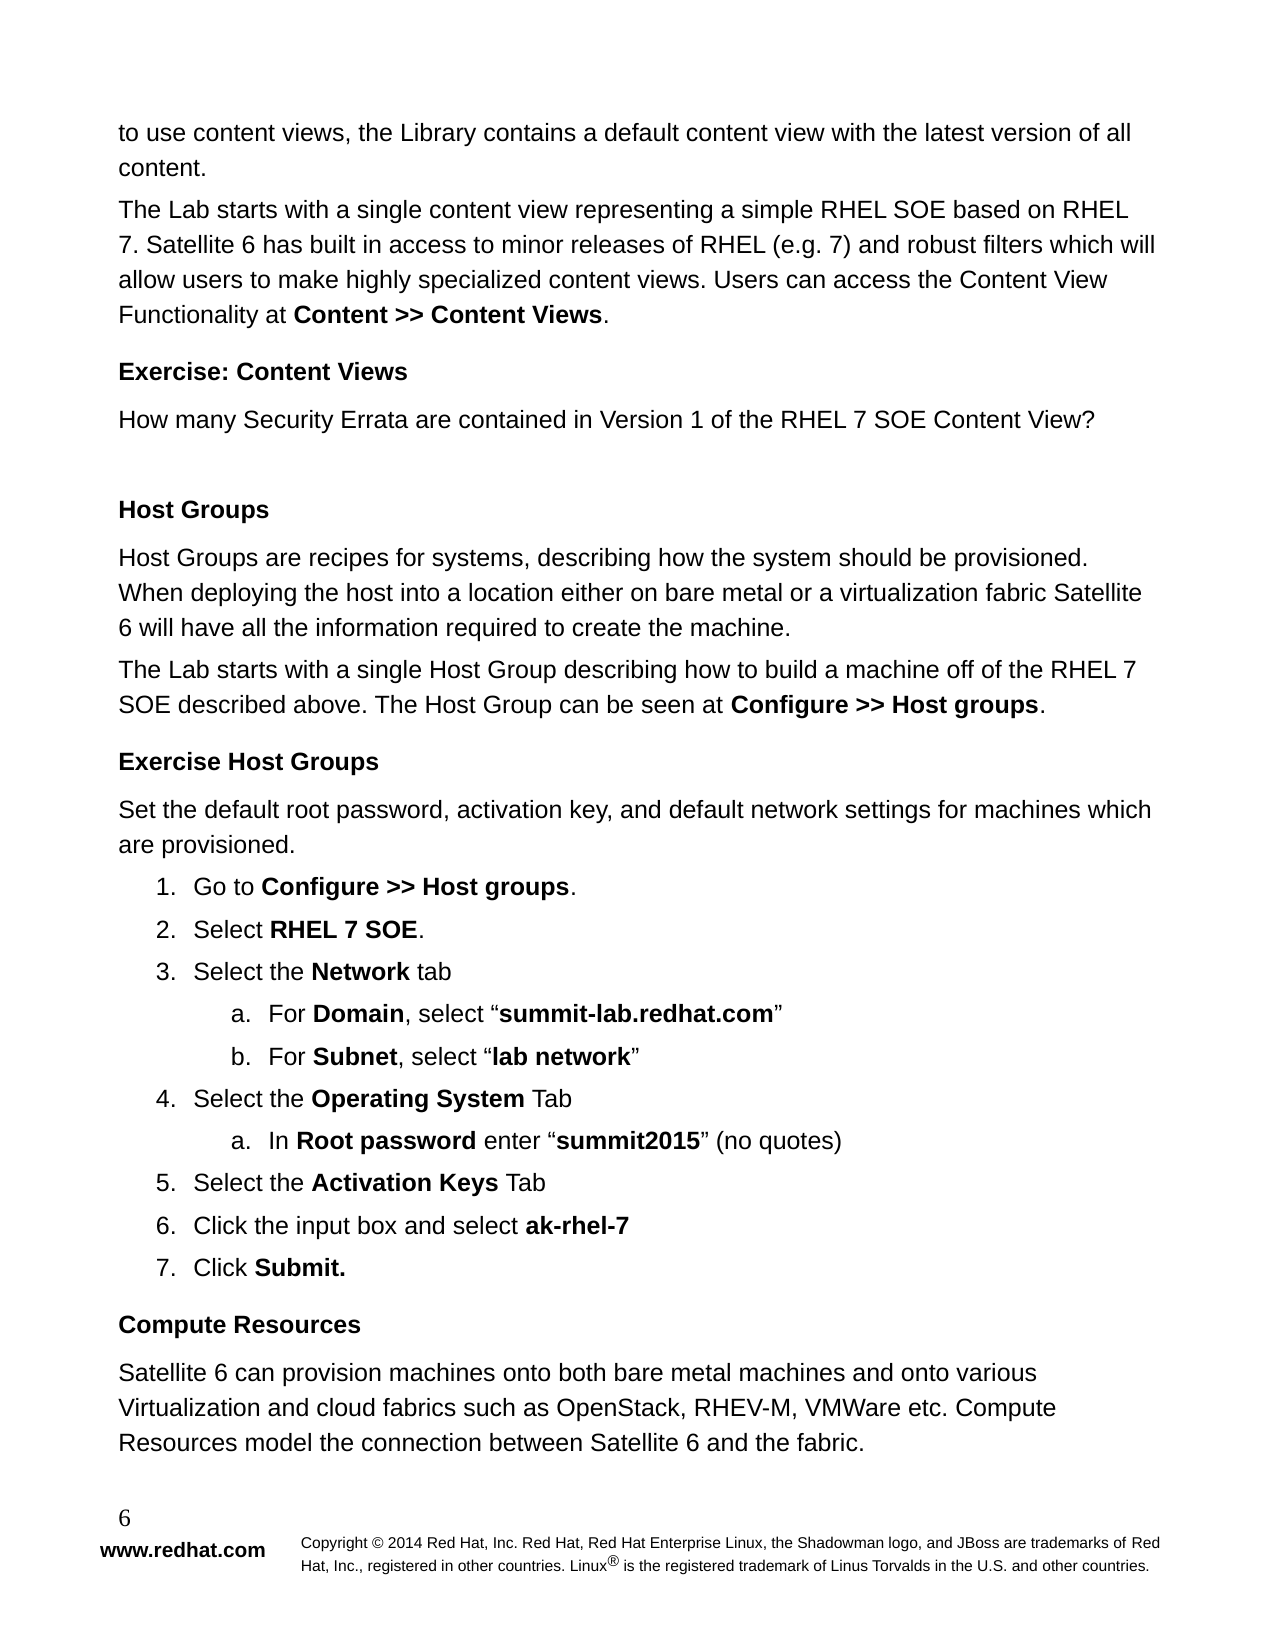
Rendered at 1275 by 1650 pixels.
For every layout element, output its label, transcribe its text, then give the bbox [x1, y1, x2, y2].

text Copyright © 2014 Red Hat, Inc. Red Hat, Red Hat Enterprise Linux, the Shadowman logo, and JBoss are trademarks of Red Hat, Inc., registered in other countries. Linux® is the registered trademark of Linus Torvalds in the U.S. and other countries. [301, 1534, 1184, 1575]
list Click Submit. [156, 1253, 1157, 1282]
subtitle Compute Resources [118, 1310, 1157, 1339]
text The Lab starts with a single content view representing a simple RHEL SOE based on RHEL 7. Satellite 6 has built in access to minor releases of RHEL (e.g. 7) and robust filters which will allow users to make highly specialized content views. Users can access the Content View Functionality at Content >> Content Views. [118, 195, 1157, 328]
list Go to Configure >> Host groups. [156, 872, 1157, 901]
list In Root password enter “summit2015” (no quotes) [231, 1126, 1157, 1155]
text to use content views, the Library contains a default content view with the latest version of all content. [118, 118, 1157, 182]
list Select RHEL 7 SOE. [156, 914, 1157, 943]
subtitle Exercise: Content Views [118, 357, 1157, 386]
subtitle Host Groups [118, 495, 1157, 524]
list For Subnet, select “lab network” [231, 1041, 1157, 1070]
text Set the default root password, activation key, and default network settings for machines which are provisioned. [118, 795, 1157, 859]
text How many Security Errata are contained in Version 1 of the RHEL 7 SOE Content View? [118, 405, 1157, 434]
text Host Groups are recipes for systems, describing how the system should be provisioned. When deploying the host into a location either on bare metal or a virtualization fabric Satellite 6 will have all the information required to create the machine. [118, 543, 1157, 642]
text www.redhat.com [100, 1537, 276, 1561]
list Select the Activation Keys Tab [156, 1168, 1157, 1197]
list Select the Operating System Tab [156, 1084, 1157, 1112]
subtitle Exercise Host Groups [118, 747, 1157, 776]
text Satellite 6 can provision machines onto both bare metal machines and onto various Virtualization and cloud fabrics such as OpenStack, RHEV-M, VMWare etc. Compute Resources model the connection between Satellite 6 and the fabric. [118, 1358, 1157, 1457]
list Click the input box and select ak-rhel-7 [156, 1211, 1157, 1239]
list For Domain, select “summit-lab.redhat.com” [231, 999, 1157, 1028]
list Select the Network tab [156, 957, 1157, 986]
text The Lab starts with a single Host Group describing how to build a machine off of the RHEL 7 SOE described above. The Host Group can be seen at Configure >> Host groups. [118, 655, 1157, 719]
